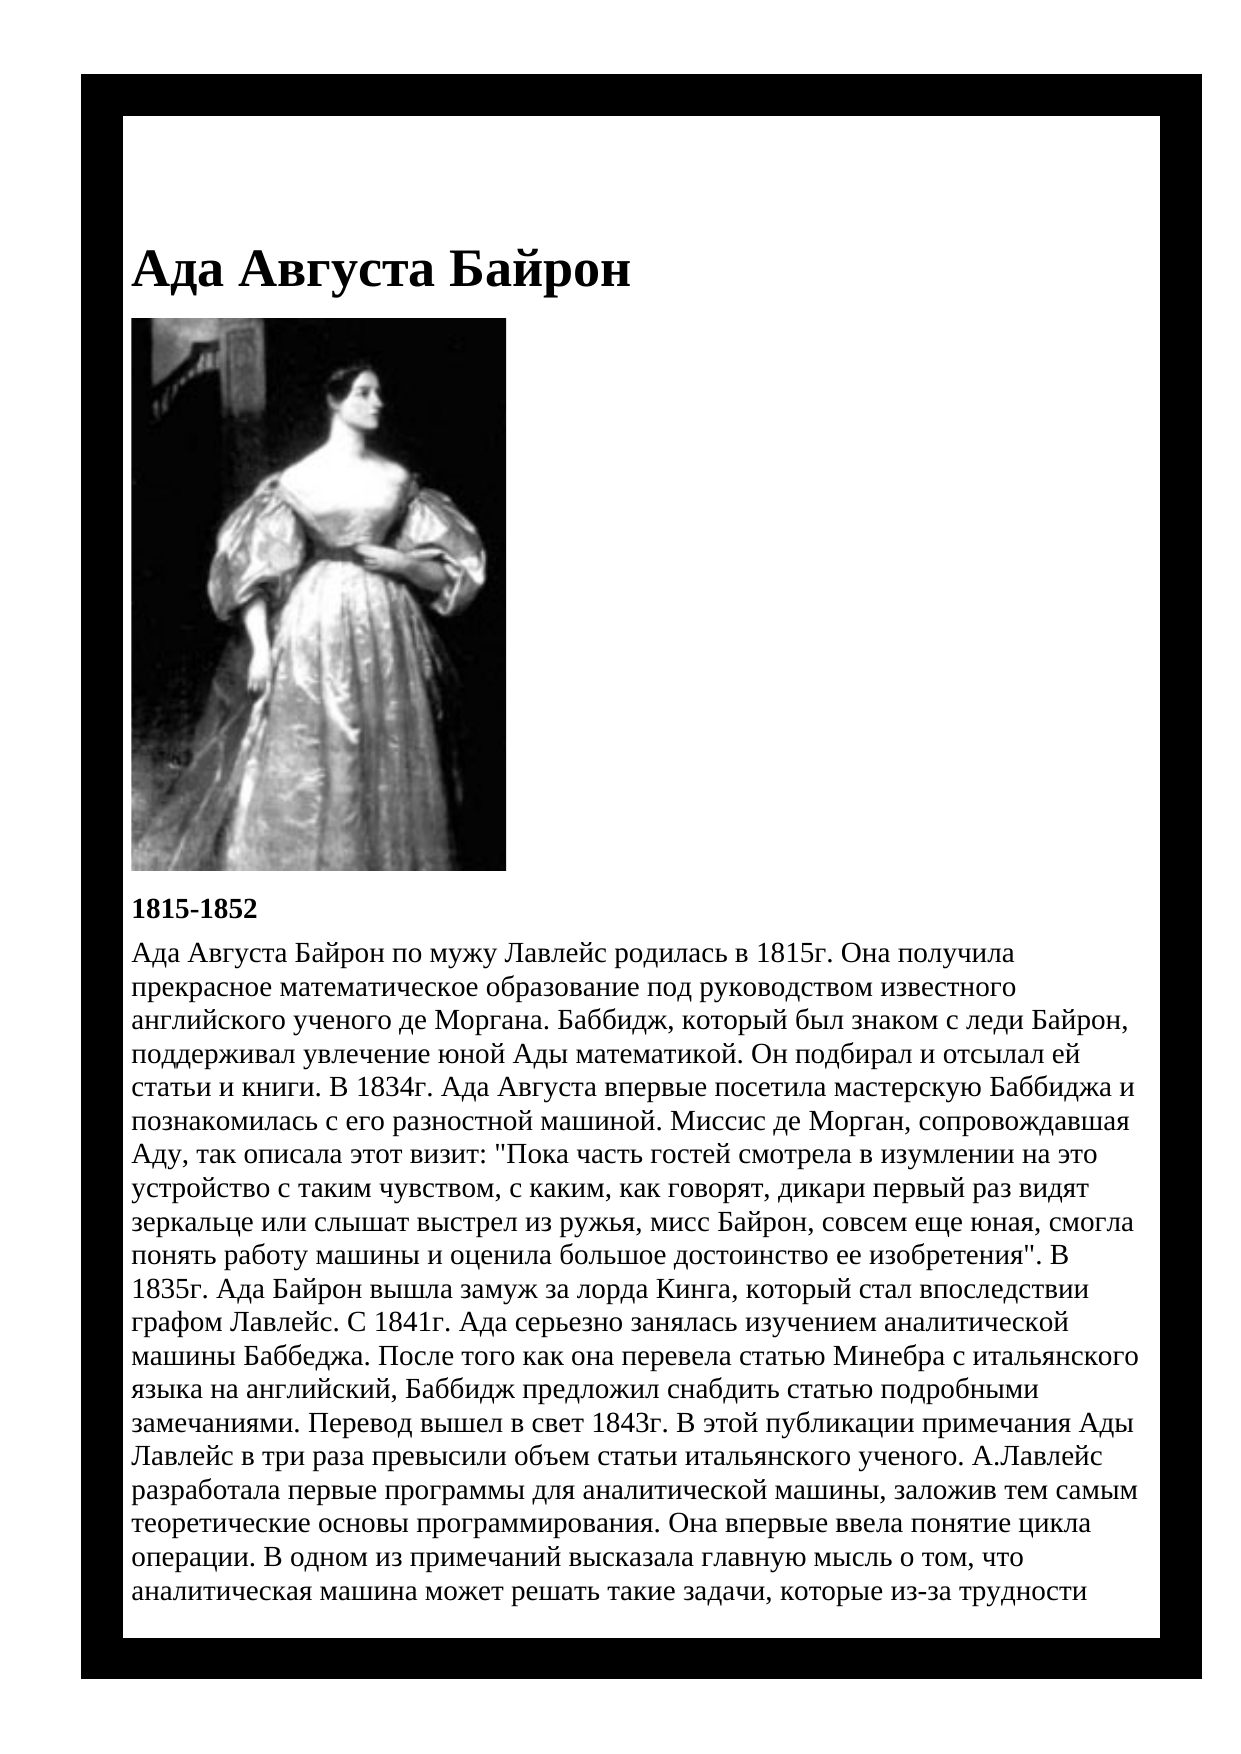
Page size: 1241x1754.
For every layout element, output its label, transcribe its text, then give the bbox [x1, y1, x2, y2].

text Ада Августа Байрон [131, 235, 1152, 298]
text Ада Августа Байрон по мужу Лавлейс родилась в 1815г. Она получила прекрасное математическое образование под руководством известного английского ученого де Моргана. Баббидж, который был знаком с леди Байрон, поддерживал увлечение юной Ады математикой. Он подбирал и отсылал ей статьи и книги. В 1834г. Ада Августа впервые посетила мастерскую Баббиджа и познакомилась с его разностной машиной. Миссис де Морган, сопровождавшая Аду, так описала этот визит: "Пока часть гостей смотрела в изумлении на это устройство с таким чувством, с каким, как говорят, дикари первый раз видят зеркальце или слышат выстрел из ружья, мисс Байрон, совсем еще юная, смогла понять работу машины и оценила большое достоинство ее изобретения". В 1835г. Ада Байрон вышла замуж за лорда Кинга, который стал впоследствии графом Лавлейс. С 1841г. Ада серьезно занялась изучением аналитической машины Баббеджа. После того как она перевела статью Минебра с итальянского языка на английский, Баббидж предложил снабдить статью подробными замечаниями. Перевод вышел в свет 1843г. В этой публикации примечания Ады Лавлейс в три раза превысили объем статьи итальянского ученого. А.Лавлейс разработала первые программы для аналитической машины, заложив тем самым теоретические основы программирования. Она впервые ввела понятие цикла операции. В одном из примечаний высказала главную мысль о том, что аналитическая машина может решать такие задачи, которые из-за трудности [131, 935, 1152, 1606]
text 1815-1852 [131, 891, 1152, 925]
